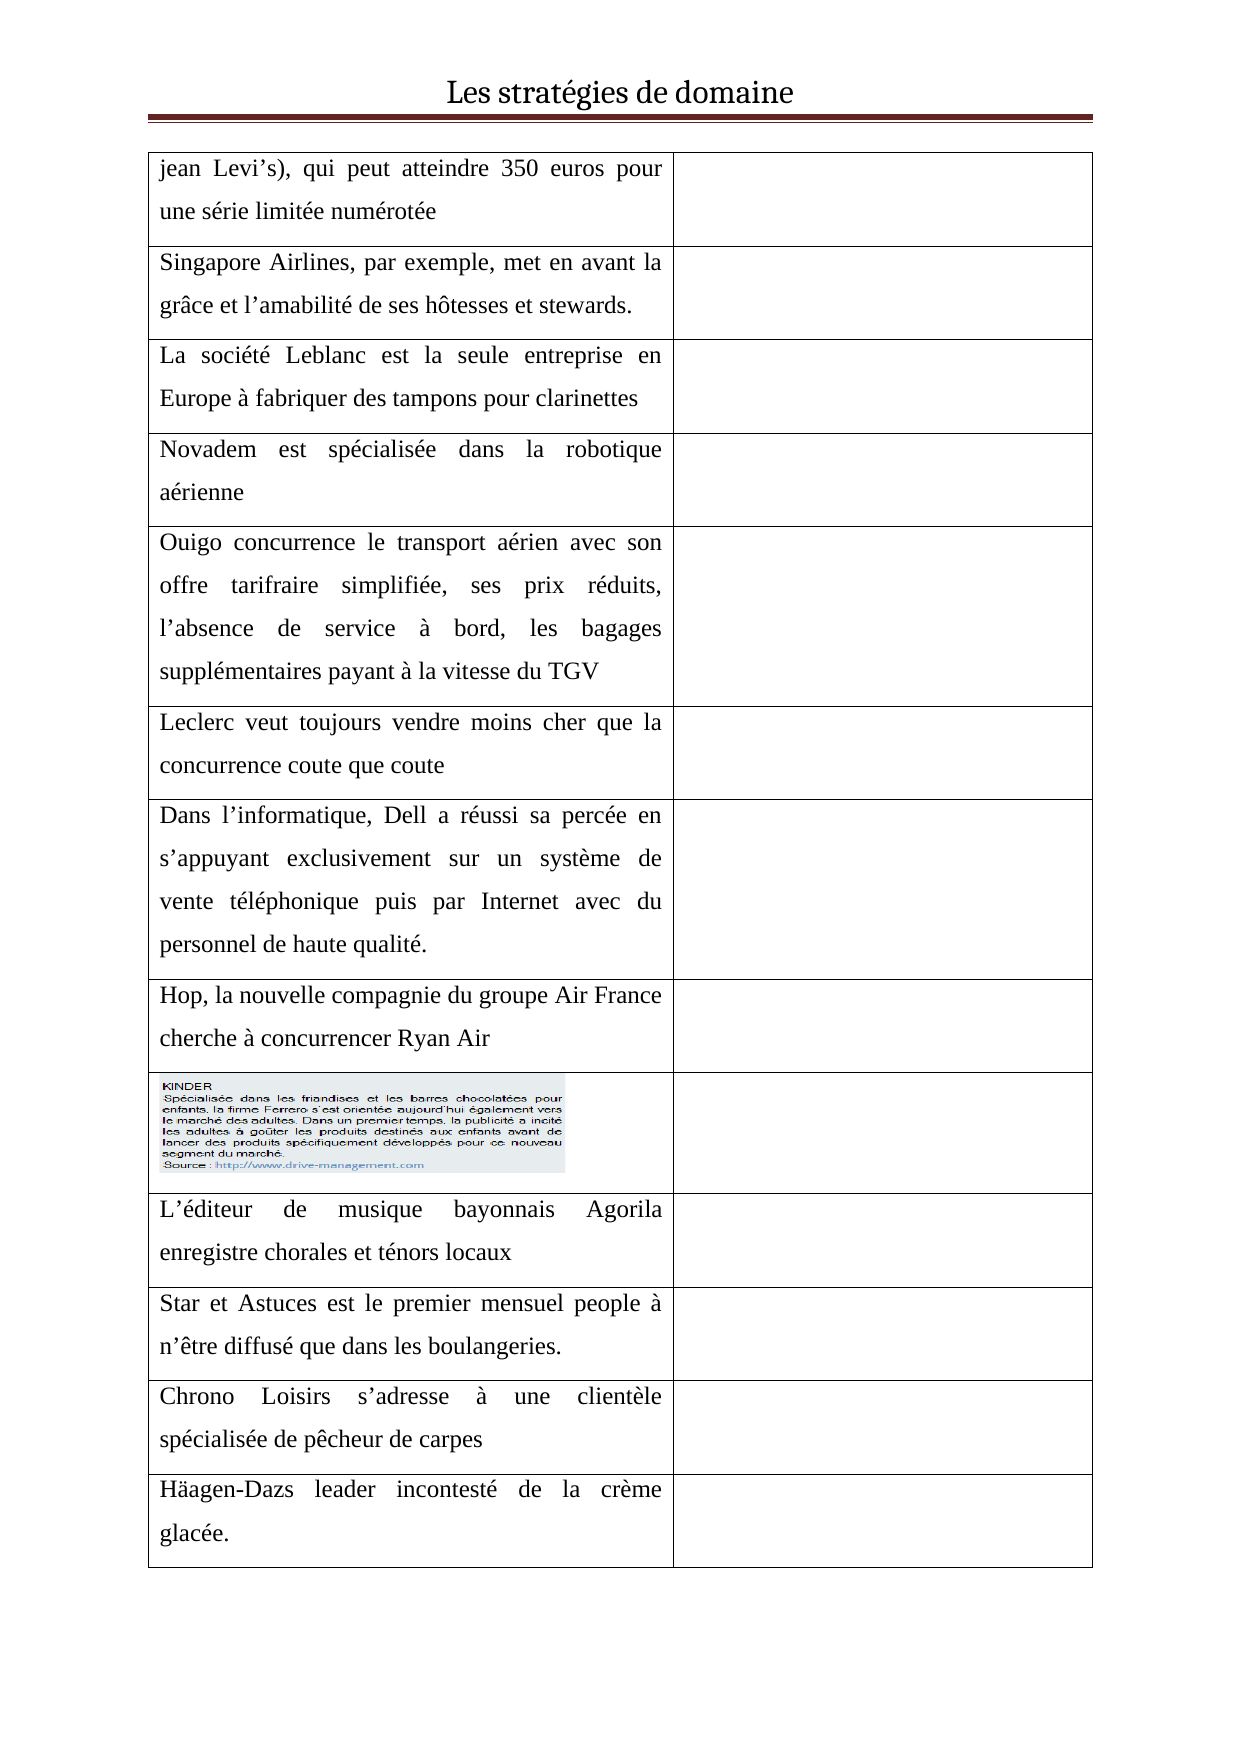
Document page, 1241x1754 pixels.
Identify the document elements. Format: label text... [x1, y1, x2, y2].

table_cell Star et Astuces est le premier mensuel people à n’être diffusé que dans les boulangeries. [149, 1288, 673, 1380]
picture [159, 1089, 358, 1173]
table_cell Singapore Airlines, par exemple, met en avant la grâce et l’amabilité de ses hôtesses et stewards. [149, 247, 673, 339]
table_cell Häagen-Dazs leader incontesté de la crème glacée. [149, 1475, 673, 1567]
table_cell L’éditeur de musique bayonnais Agorila enregistre chorales et ténors locaux [149, 1194, 673, 1287]
table_cell [674, 800, 1092, 979]
table_cell Dans l’informatique, Dell a réussi sa percée en s’appuyant exclusivement sur un système de vente téléphonique puis par Internet avec du personnel de haute qualité. [149, 800, 673, 979]
table_cell Chrono Loisirs s’adresse à une clientèle spécialisée de pêcheur de carpes [149, 1381, 673, 1473]
table_cell Leclerc veut toujours vendre moins cher que la concurrence coute que coute [149, 707, 673, 799]
table_cell [674, 1073, 1092, 1193]
table_cell Novadem est spécialisée dans la robotique aérienne [149, 434, 673, 526]
table_cell La société Leblanc est la seule entreprise en Europe à fabriquer des tampons pour clarinettes [149, 340, 673, 433]
table_cell [674, 1475, 1092, 1567]
table_cell [674, 247, 1092, 339]
table_cell [674, 1194, 1092, 1287]
table_cell [149, 1073, 673, 1193]
table_cell Ouigo concurrence le transport aérien avec son offre tarifraire simplifiée, ses prix réduits, l’absence de service à bord, les bagages supplémentaires payant à la vitesse du TGV [149, 527, 673, 706]
table_cell [674, 707, 1092, 799]
table_cell [674, 340, 1092, 433]
table_cell jean Levi’s), qui peut atteindre 350 euros pour une série limitée numérotée [149, 153, 673, 246]
table_cell [674, 980, 1092, 1072]
table_cell [674, 153, 1092, 246]
table_cell [674, 527, 1092, 706]
table_cell [674, 1288, 1092, 1380]
table_cell Hop, la nouvelle compagnie du groupe Air France cherche à concurrencer Ryan Air [149, 980, 673, 1072]
table_cell [674, 434, 1092, 526]
table_cell [674, 1381, 1092, 1473]
